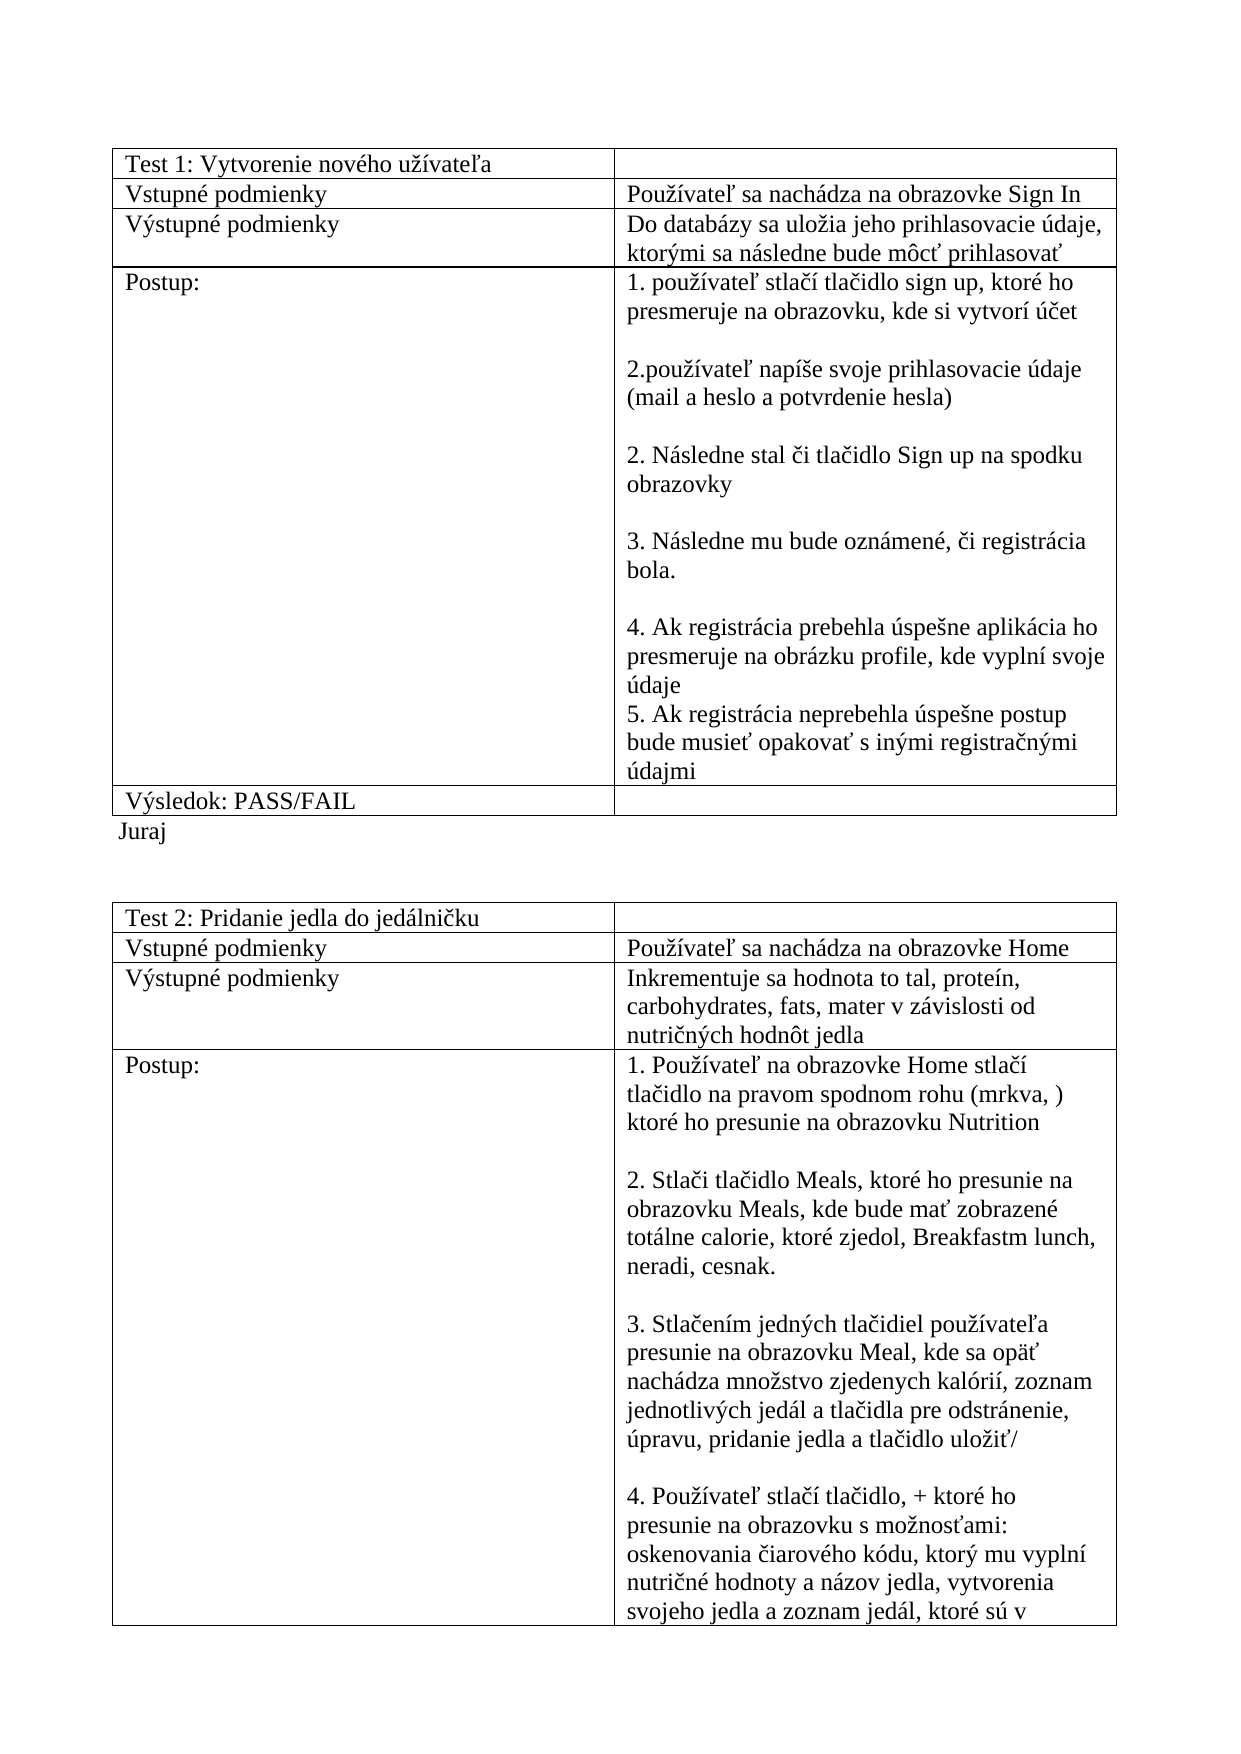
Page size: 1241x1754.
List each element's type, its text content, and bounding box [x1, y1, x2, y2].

table_cell Do databázy sa uložia jeho prihlasovacie údaje, ktorými sa následne bude môcť prihlasovať [615, 209, 1116, 266]
table_cell Výstupné podmienky [113, 209, 614, 266]
table_cell Používateľ sa nachádza na obrazovke Sign In [615, 179, 1116, 208]
table_cell 1. Používateľ na obrazovke Home stlačí tlačidlo na pravom spodnom rohu (mrkva, ) ktoré ho presunie na obrazovku Nutrition 2. Stlači tlačidlo Meals, ktoré ho presunie na obrazovku Meals, kde bude mať zobrazené totálne calorie, ktoré zjedol, Breakfastm lunch, neradi, cesnak. 3. Stlačením jedných tlačidiel používateľa presunie na obrazovku Meal, kde sa opäť nachádza množstvo zjedenych kalórií, zoznam jednotlivých jedál a tlačidla pre odstránenie, úpravu, pridanie jedla a tlačidlo uložiť/ 4. Používateľ stlačí tlačidlo, + ktoré ho presunie na obrazovku s možnosťami: oskenovania čiarového kódu, ktorý mu vyplní nutričné hodnoty a názov jedla, vytvorenia svojeho jedla a zoznam jedál, ktoré sú v [615, 1050, 1116, 1625]
table_cell 1. používateľ stlačí tlačidlo sign up, ktoré ho presmeruje na obrazovku, kde si vytvorí účet 2.používateľ napíše svoje prihlasovacie údaje (mail a heslo a potvrdenie hesla) 2. Následne stal či tlačidlo Sign up na spodku obrazovky 3. Následne mu bude oznámené, či registrácia bola. 4. Ak registrácia prebehla úspešne aplikácia ho presmeruje na obrázku profile, kde vyplní svoje údaje 5. Ak registrácia neprebehla úspešne postup bude musieť opakovať s inými registračnými údajmi [615, 268, 1116, 785]
table_header [615, 149, 1116, 178]
table_header [615, 903, 1116, 932]
table_cell [615, 786, 1116, 815]
table_cell Postup: [113, 1050, 614, 1625]
table_cell Inkrementuje sa hodnota to tal, proteín, carbohydrates, fats, mater v závislosti od nutričných hodnôt jedla [615, 963, 1116, 1049]
table_header Test 1: Vytvorenie nového užívateľa [113, 149, 614, 178]
text Juraj [118, 816, 1122, 844]
table_cell Výstupné podmienky [113, 963, 614, 1049]
table_cell Vstupné podmienky [113, 933, 614, 962]
table_header Test 2: Pridanie jedla do jedálničku [113, 903, 614, 932]
table_cell Používateľ sa nachádza na obrazovke Home [615, 933, 1116, 962]
table_cell Výsledok: PASS/FAIL [113, 786, 614, 815]
table_cell Postup: [113, 268, 614, 785]
table_cell Vstupné podmienky [113, 179, 614, 208]
